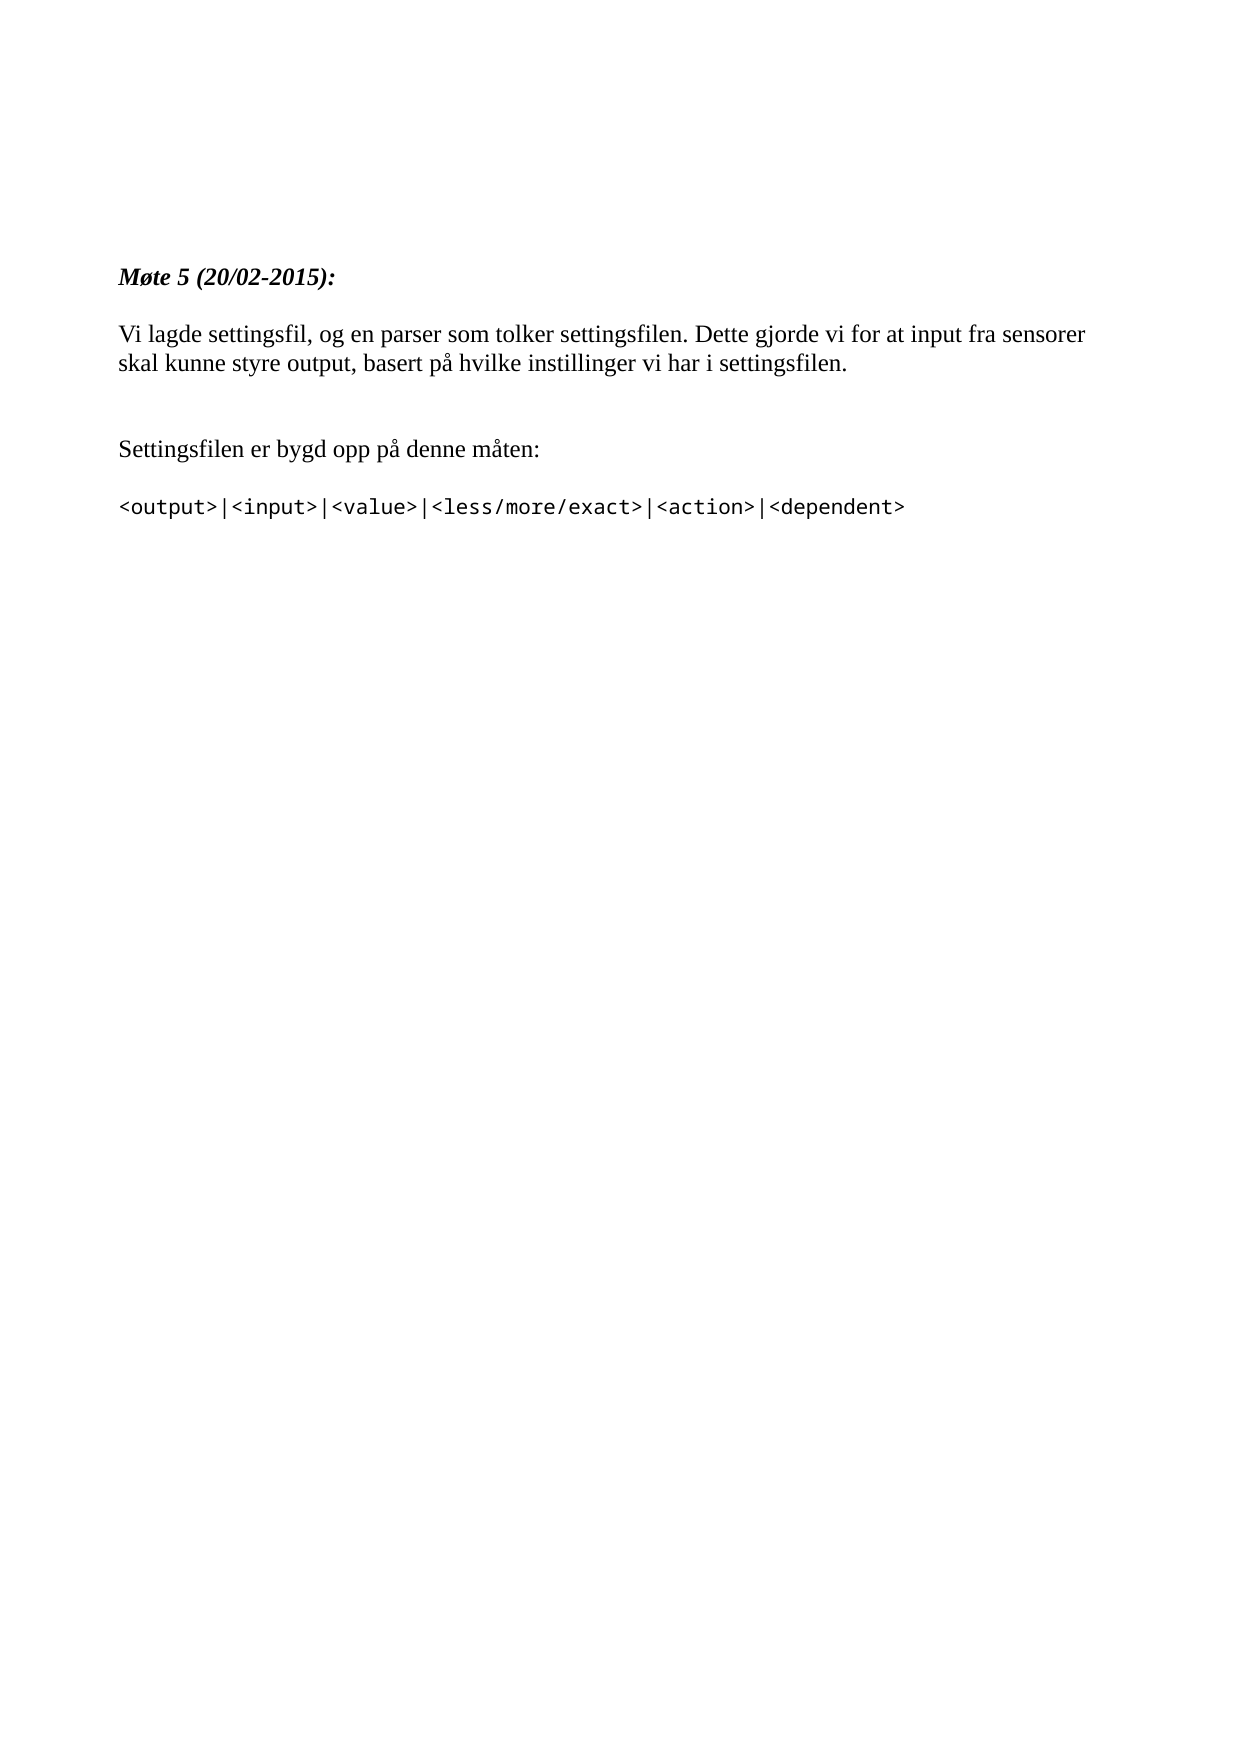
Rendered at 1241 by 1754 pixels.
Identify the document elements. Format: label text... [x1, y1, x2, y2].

text Vi lagde settingsfil, og en parser som tolker settingsfilen. Dette gjorde vi for at input fra sensorer skal kunne styre output, basert på hvilke instillinger vi har i settingsfilen. [118, 319, 1122, 377]
text Settingsfilen er bygd opp på denne måten: [118, 434, 1122, 463]
text Møte 5 (20/02-2015): [118, 262, 1122, 291]
text <output>|<input>|<value>|<less/more/exact>|<action>|<dependent> [118, 492, 1122, 520]
